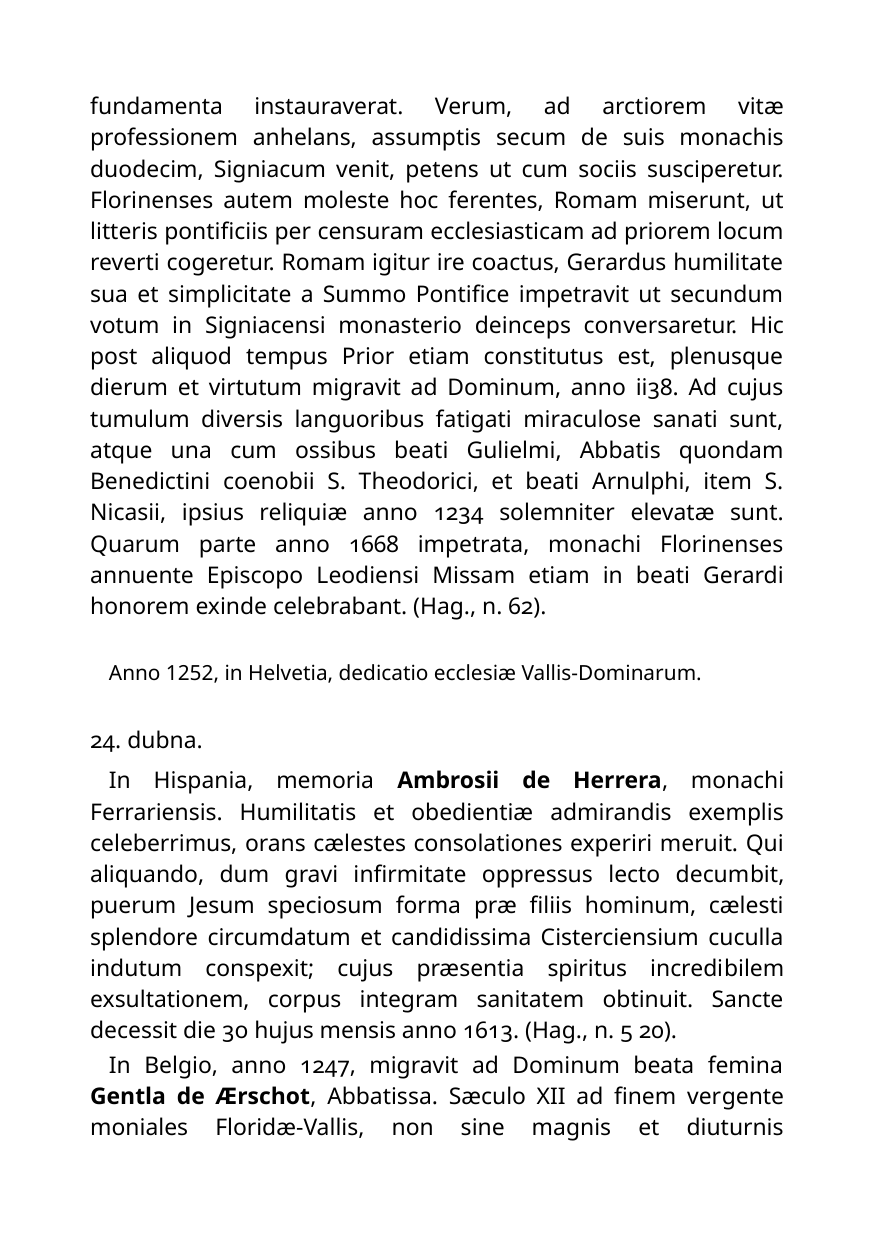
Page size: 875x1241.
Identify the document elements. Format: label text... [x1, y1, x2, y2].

text 24. dubna. [90, 724, 784, 756]
text In Belgio, anno 1247, migravit ad Dominum beata femina Gentla de Ærschot, Abbatissa. Sæculo XII ad finem ver­gente moniales Floridæ-Vallis, non sine magnis et diuturnis [90, 1049, 784, 1142]
text fundamenta instauraverat. Verum, ad arctiorem vitæ professionem anhelans, assumptis secum de suis monachis duodecim, Signiacum venit, petens ut cum sociis susciperetur. Florinenses autem moleste hoc ferentes, Romam miserunt, ut litteris pontificiis per censuram ecclesiasticam ad priorem locum reverti cogeretur. Romam igitur ire coactus, Gerardus humilitate sua et simplicitate a Summo Pontifice impetravit ut secundum votum in Signiacensi monasterio deinceps con­versaretur. Hic post aliquod tempus Prior etiam constitutus est, plenusque dierum et virtutum migravit ad Dominum, anno ii38. Ad cujus tumulum diversis languoribus fatigati miraculose sanati sunt, atque una cum ossibus beati Gulielmi, Abbatis quondam Benedictini coenobii S. Theodorici, et beati Arnulphi, item S. Nicasii, ipsius reliquiæ anno 1234 solemniter elevatæ sunt. Quarum parte anno 1668 impetrata, monachi Florinenses annuente Episcopo Leodiensi Missam etiam in beati Gerardi honorem exinde celebrabant. (Hag., n. 62). [90, 90, 784, 621]
text Anno 1252, in Helvetia, dedicatio ecclesiæ Vallis-Dominarum. [90, 658, 784, 687]
text In Hispania, memoria Ambrosii de Herrera, monachi Ferrariensis. Humilitatis et obedientiæ admirandis exemplis celeberrimus, orans cælestes consolationes experiri meruit. Qui aliquando, dum gravi infirmitate oppressus lecto decum­bit, puerum Jesum speciosum forma præ filiis hominum, cælesti splendore circumdatum et candidissima Cisterciensium cuculla indutum conspexit; cujus præsentia spiritus incredi­bilem exsultationem, corpus integram sanitatem obtinuit. Sancte decessit die 3o hujus mensis anno 1613. (Hag., n. 5 20). [90, 764, 784, 1046]
